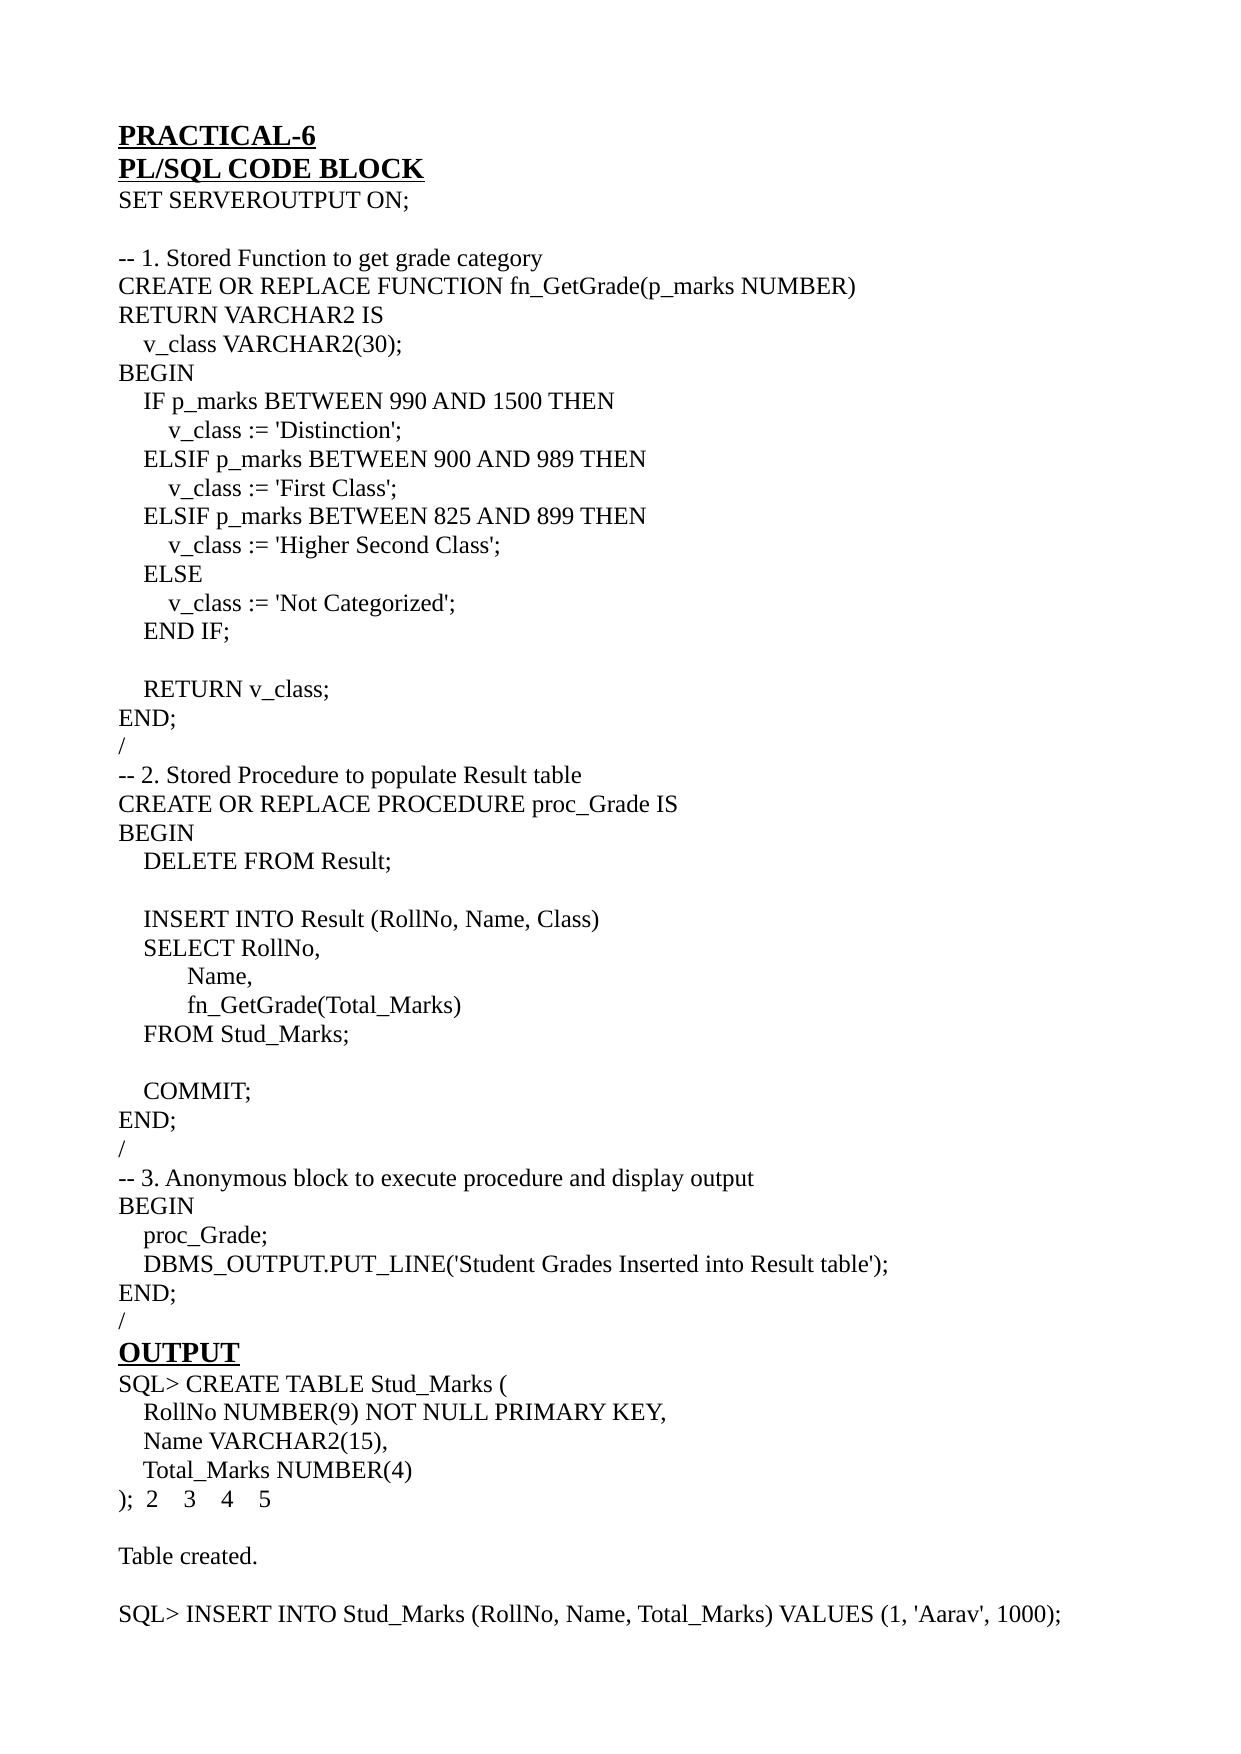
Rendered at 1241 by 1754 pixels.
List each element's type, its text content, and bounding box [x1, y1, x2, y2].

text v_class := 'First Class'; [118, 473, 1122, 501]
text END; [118, 1105, 1122, 1134]
text v_class := 'Distinction'; [118, 415, 1122, 444]
text SELECT RollNo, [118, 933, 1122, 961]
text INSERT INTO Result (RollNo, Name, Class) [118, 904, 1122, 933]
text ELSIF p_marks BETWEEN 825 AND 899 THEN [118, 501, 1122, 530]
text PL/SQL CODE BLOCK [118, 152, 1122, 185]
text SQL> INSERT INTO Stud_Marks (RollNo, Name, Total_Marks) VALUES (1, 'Aarav', 1000); [118, 1599, 1122, 1627]
text IF p_marks BETWEEN 990 AND 1500 THEN [118, 386, 1122, 415]
text Table created. [118, 1541, 1122, 1570]
text END; [118, 1278, 1122, 1306]
text END; [118, 703, 1122, 731]
text -- 3. Anonymous block to execute procedure and display output [118, 1163, 1122, 1191]
text RollNo NUMBER(9) NOT NULL PRIMARY KEY, [118, 1397, 1122, 1426]
text END IF; [118, 616, 1122, 645]
text RETURN v_class; [118, 674, 1122, 703]
text v_class := 'Not Categorized'; [118, 588, 1122, 616]
text Name VARCHAR2(15), [118, 1426, 1122, 1455]
text ELSE [118, 559, 1122, 588]
text proc_Grade; [118, 1220, 1122, 1249]
text DBMS_OUTPUT.PUT_LINE('Student Grades Inserted into Result table'); [118, 1249, 1122, 1278]
text SET SERVEROUTPUT ON; [118, 185, 1122, 214]
text PRACTICAL-6 [118, 118, 1122, 152]
text ); 2 3 4 5 [118, 1484, 1122, 1512]
text COMMIT; [118, 1076, 1122, 1105]
text ELSIF p_marks BETWEEN 900 AND 989 THEN [118, 444, 1122, 473]
text v_class VARCHAR2(30); [118, 329, 1122, 358]
text / [118, 1134, 1122, 1163]
text v_class := 'Higher Second Class'; [118, 530, 1122, 559]
text BEGIN [118, 1191, 1122, 1220]
text -- 2. Stored Procedure to populate Result table [118, 760, 1122, 789]
text BEGIN [118, 358, 1122, 386]
text / [118, 1306, 1122, 1335]
text BEGIN [118, 818, 1122, 846]
text DELETE FROM Result; [118, 846, 1122, 875]
text SQL> CREATE TABLE Stud_Marks ( [118, 1369, 1122, 1397]
text OUTPUT [118, 1335, 1122, 1369]
text CREATE OR REPLACE PROCEDURE proc_Grade IS [118, 789, 1122, 818]
text -- 1. Stored Function to get grade category [118, 243, 1122, 271]
text Total_Marks NUMBER(4) [118, 1455, 1122, 1484]
text Name, [118, 961, 1122, 990]
text RETURN VARCHAR2 IS [118, 300, 1122, 329]
text CREATE OR REPLACE FUNCTION fn_GetGrade(p_marks NUMBER) [118, 271, 1122, 300]
text / [118, 731, 1122, 760]
text fn_GetGrade(Total_Marks) [118, 990, 1122, 1019]
text FROM Stud_Marks; [118, 1019, 1122, 1048]
